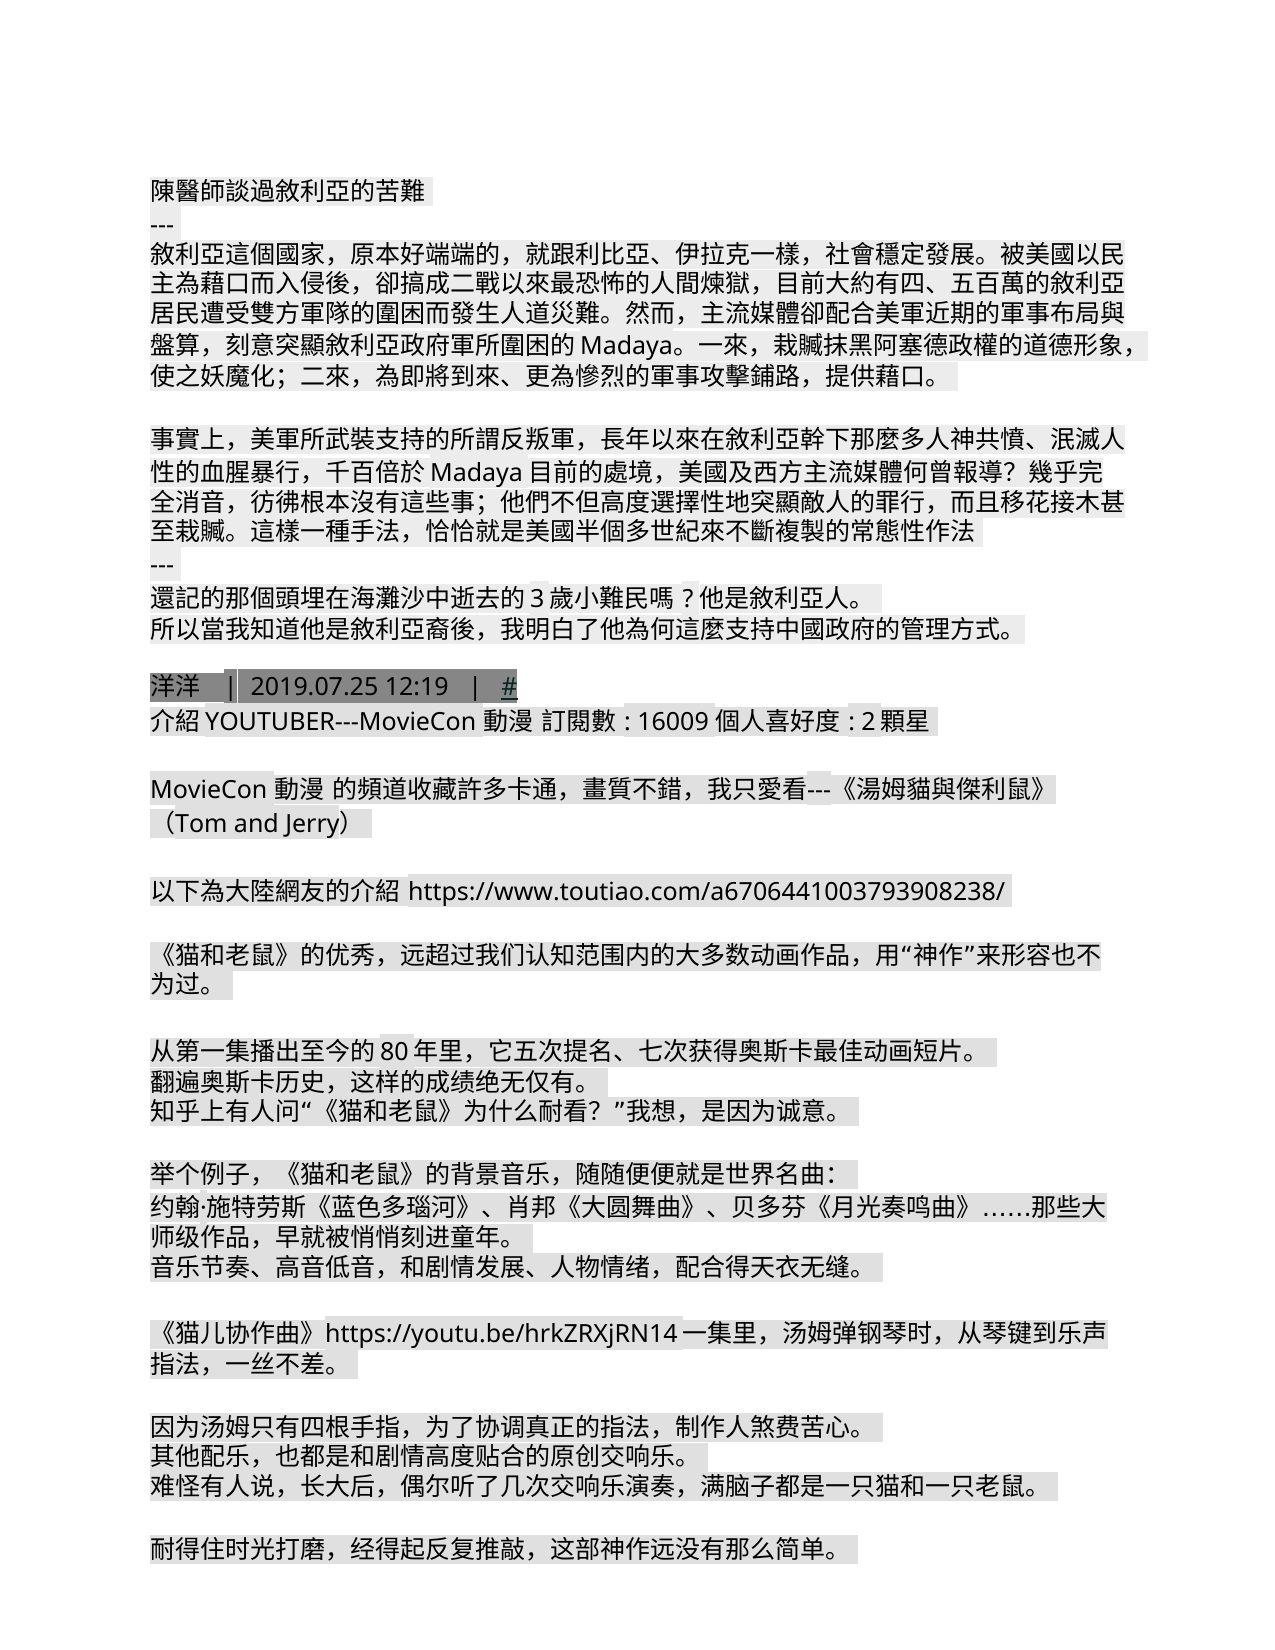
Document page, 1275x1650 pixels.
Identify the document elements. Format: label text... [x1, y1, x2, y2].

text 介紹YOUTUBER---MovieCon 動漫 訂閱數 : 16009 個人喜好度 : 2顆星 MovieCon 動漫 的頻道收藏許多卡通，畫質不錯，我只愛看---《湯姆貓與傑利鼠》（Tom and Jerry） 以下為大陸網友的介紹 https://www.toutiao.com/a6706441003793908238/ 《猫和老鼠》的优秀，远超过我们认知范围内的大多数动画作品，用“神作”来形容也不为过。 从第一集播出至今的80年里，它五次提名、七次获得奥斯卡最佳动画短片。 翻遍奥斯卡历史，这样的成绩绝无仅有。 知乎上有人问“《猫和老鼠》为什么耐看？”我想，是因为诚意。 举个例子，《猫和老鼠》的背景音乐，随随便便就是世界名曲： 约翰·施特劳斯《蓝色多瑙河》、肖邦《大圆舞曲》、贝多芬《月光奏鸣曲》……那些大师级作品，早就被悄悄刻进童年。 音乐节奏、高音低音，和剧情发展、人物情绪，配合得天衣无缝。 《猫儿协作曲》https://youtu.be/hrkZRXjRN14一集里，汤姆弹钢琴时，从琴键到乐声指法，一丝不差。 因为汤姆只有四根手指，为了协调真正的指法，制作人煞费苦心。 其他配乐，也都是和剧情高度贴合的原创交响乐。 难怪有人说，长大后，偶尔听了几次交响乐演奏，满脑子都是一只猫和一只老鼠。 耐得住时光打磨，经得起反复推敲，这部神作远没有那么简单。 [150, 703, 1125, 1564]
text 介紹YOUTUBER---KenanQHD 訂閱數 : 2112 影片數量 : 145 個人喜好度 : 1顆星 KenanQHD敘利亞裔加拿大人，畢業於多倫多大學機械工程系。他的影片圍繞著中國，數量多且畫質清晰，對想來中國工作的外國人應該有所幫助。亦如其他對中國友善的外國YOUTUBER，因為他會談些敏感話題(如為什麼中國痴迷於安全？https://youtu.be/9E3FKD-I_i8、為什麼中國大陸比台灣更好！https://youtu.be/bmLYAvXzHvs)，影片被油管限制知道的人很少(相較影片數量，訂閱數少得可憐，留言裡有人說他的訂閱不時會被油管移除，另外油管不主動推薦可能也是原因之一)。 其實他大多數播的無關政治。如搬到中國之前你必須知道的15件事！(https://youtu.be/8xF1FHw0WUE)、中國的生活成本(https://youtu.be/Ub3PmH12ZTI)、不要在中國教書(https://youtu.be/jtPXHcQFy2s)等介紹在中國的生活。 陳醫師寫過敘利亞的故事 --- 敘利亞這個國家，原本好端端的，就跟利比亞、伊拉克一樣，社會穩定發展。被美國以民主為藉口而入侵後，卻搞成二戰以來最恐怖的人間煉獄，目前大約有四、五百萬的敘利亞居民遭受雙方軍隊的圍困而發生人道災難。然而，主流媒體卻配合美軍近期的軍事布局與盤算，刻意突顯敘利亞政府軍所圍困的Madaya。一來，栽贓抹黑阿塞德政權的道德形象，使之妖魔化；二來，為即將到來、更為慘烈的軍事攻擊鋪路，提供藉口。 事實上，美軍所武裝支持的所謂反叛軍，長年以來在敘利亞幹下那麼多人神共憤、泯滅人性的血腥暴行，千百倍於Madaya目前的處境，美國及西方主流媒體何曾報導？幾乎完全消音，彷彿根本沒有這些事；他們不但高度選擇性地突顯敵人的罪行，而且移花接木甚至栽贓。這樣一種手法，恰恰就是美國半個多世紀來不斷複製的常態性作法 --- 還記的那個頭埋在海灘沙中逝去的3歲海上小難民嗎 ? 他也是敘利亞人。 所以當我知道他是敘利亞裔後，我明白了他為何這麼支持中國政府的管理方式。 他在中國教了5年英文，因為無法拿到永久居留權及不想過早陷入舒適圈，趁年輕，他轉到台灣繼續教英文。來台灣後拍了段影片，裡面沒說一句話，影片介紹寫著這個地方真是太酷了，鏡頭說明了一切！沒有必要聽到我胡說八道。只是享受視頻！(Taiwan is NOT What I Expected! https://youtu.be/84UENM-q0I0 )，他善於觀察社會現象，身處天天選舉的台灣，他沉默了。 KenanQHD的影片有些內容顯然不為西方媒體待見(如下面這段)，卻沒有遭受火鍋大王那樣被打X的箝制待遇，油管的管制因人而異水很深。 Should We Praise the Chinese Communist Party? https://youtu.be/RNgjoxSEu64 相對的大產生局部絕對的多。人口眾多的國家，需要給政府更大的權力管理少部分卻絕對多不願負擔責任的人。他認為中國太大了，需要積極的政府為人民做了很多很多的事，中國人喜歡且適合家長式的管理。他舉亂丟垃圾及人臉識別技術為例。 他還提到西方媒體說中國的不是已經說得太多了，他說點中國的好話，就被說成是收了中國的錢，所以他拍這段影片解釋。 以上是影片中主要的內容。 用手機觀看好像看不到影片的留言 所以找了2則帶他的回覆(以GOOGLE翻譯)，2則他沒回覆的反對意見(英文) 1、 Bob Chen : 作為台灣人，我給你一些關於我們敵國的偏見。你聽說過新疆，西藏，香港和中國其他地方的迫害嗎？我想大多數人並不是說中國政府什麼都不做。這只是弊大於利。 你說的是，好像中國的人不配得民主，自由，平等或其他任何東西，因為他們非常乖。這對我來說聽起來不對。每個國家都有其問題。有時一個大政府和徹底執法將解決它們，但這並不意味著我們需要獨裁統治。 由於蒙昧主義( obscurantism)和1989年天安門廣場的抗議活動，中國人民像羊一樣跟隨政府。有些人只是不知道民主可能是一個更好的選擇，大多數人不會以犧牲生命為代價追求民主。蒙昧主義的另一個不良影響是許多中國人變得非常民族主義，從不知道什麼是內省。很難看到他們成為政府不端行為的共犯或擁護者。 至於你搬到台灣，如果你是中共的擁護者，我認為台灣不適合你。如果你想放棄在中國的舒適生活並嘗試新的東西，那麼有很多更好的選擇。雖然我總覺得台灣和中國在許多方面都有所不同，儘管文化起源相似，但顯然你可以在日本，韓國，泰國和越南等其他鄰國找到更多新的東西。但如果你已經下定決心，我會歡迎台灣。台灣確實需要英語老師。 KenanQHD : 你覺得這些人真是無辜嗎？ 關於迫害，你知道美國抓住印度兒童到教會相信上帝。是的，你可能會說你如何比較過去的美國和今天的中國。但是，同樣的宗教幫助這個移民國家在未來變得穩定。這是中共需要做的事情。任何一個政府都不允許讓某人拿出1/3的領土。我沒有評論中共對試圖獨立與否的人做了什麼。我也厭倦了判斷它是對還是錯。在我看來，你所說的完全是一面......非常廢話，如果中國沒有民主，自由，平等，中國將如何成為第二大經濟體。但是，我也不能否認，很少有無辜的人因宗教和政治而受到迫害。 但是，我知道如果中共讓13億人失望，中共就會消失。 而且，據我所知，民主使台灣越來越糟。我認為你比我更了解。自公開投票以來，第一任總統是“日本人”。第二任總統腐敗。第三，沒有言語。第四，她可能成為第一任TW總統，只有一個任期。 2、 Road to God : 我認為中國人普遍相信中共，因為中國人不喜歡用權力和金錢壓制社會底層階級。中共可以不斷平衡社會財富和社會不公正。這就是中國人的需要。這也是資本主義無法帶來的東西。 KenanQHD : 我完全同意你的觀點。我喜歡我的法學教授所說的，這完全取決於你。今天的CN有許多不同的大小不同的原因。中共正在改變。 我更有可能想知道，如果中國進入資本主義國家，儘管現在是中國。中國會有更好的中國嗎？我不這麼認為。蘇聯不會容忍他們背後有一個960平方公里的藍色大國( BLUE country? 這什麼意思)。美國，英國，法國和那些古老的藍色國家不願意讓一個新的藍色國家超越它們。中國也將成為兩個系統之間的戰場。蘇聯不是一個好人。英國和美國與蘇聯簽署了許多文件，讓蒙古獨立，並佔領了中國歷史上擁有的許多北方領土。但是，資本家也是吸血鬼。如果看看中國，英國，俄羅斯，美國，法國之間的關係，中共至少可以幫助中國安全地成長。（我的意思是像強大的軍隊可以保護國家，繁榮的經濟和安全的生活環境 ) 3、 Andrew Z : those problems are caused by the gov. not the ppl. U kinda assume chinese need to be disciplined by the gov otherwise they dont behave properly. thats absurd and uncivilized. its already 21st century. every one needs to follow the law not the government! 4、 Iamglobe : Democracy could be accountable and solve all the problems you have mentioned. And you ignored the freedoms of human-beings. You were insulting Chinese citizens for saying they’re deserved to be ruled over dictatorship. Your arguments briefly: Slaves are deserved to be slaved because they wouldn’t work without their masters. 陳醫師談過敘利亞的苦難 --- 敘利亞這個國家，原本好端端的，就跟利比亞、伊拉克一樣，社會穩定發展。被美國以民主為藉口而入侵後，卻搞成二戰以來最恐怖的人間煉獄，目前大約有四、五百萬的敘利亞居民遭受雙方軍隊的圍困而發生人道災難。然而，主流媒體卻配合美軍近期的軍事布局與盤算，刻意突顯敘利亞政府軍所圍困的Madaya。一來，栽贓抹黑阿塞德政權的道德形象，使之妖魔化；二來，為即將到來、更為慘烈的軍事攻擊鋪路，提供藉口。 事實上，美軍所武裝支持的所謂反叛軍，長年以來在敘利亞幹下那麼多人神共憤、泯滅人性的血腥暴行，千百倍於Madaya目前的處境，美國及西方主流媒體何曾報導？幾乎完全消音，彷彿根本沒有這些事；他們不但高度選擇性地突顯敵人的罪行，而且移花接木甚至栽贓。這樣一種手法，恰恰就是美國半個多世紀來不斷複製的常態性作法 --- 還記的那個頭埋在海灘沙中逝去的3歲小難民嗎 ? 他是敘利亞人。 所以當我知道他是敘利亞裔後，我明白了他為何這麼支持中國政府的管理方式。 [150, 75, 1125, 644]
text 洋洋 | 2019.07.25 12:19 | # [150, 669, 1125, 703]
